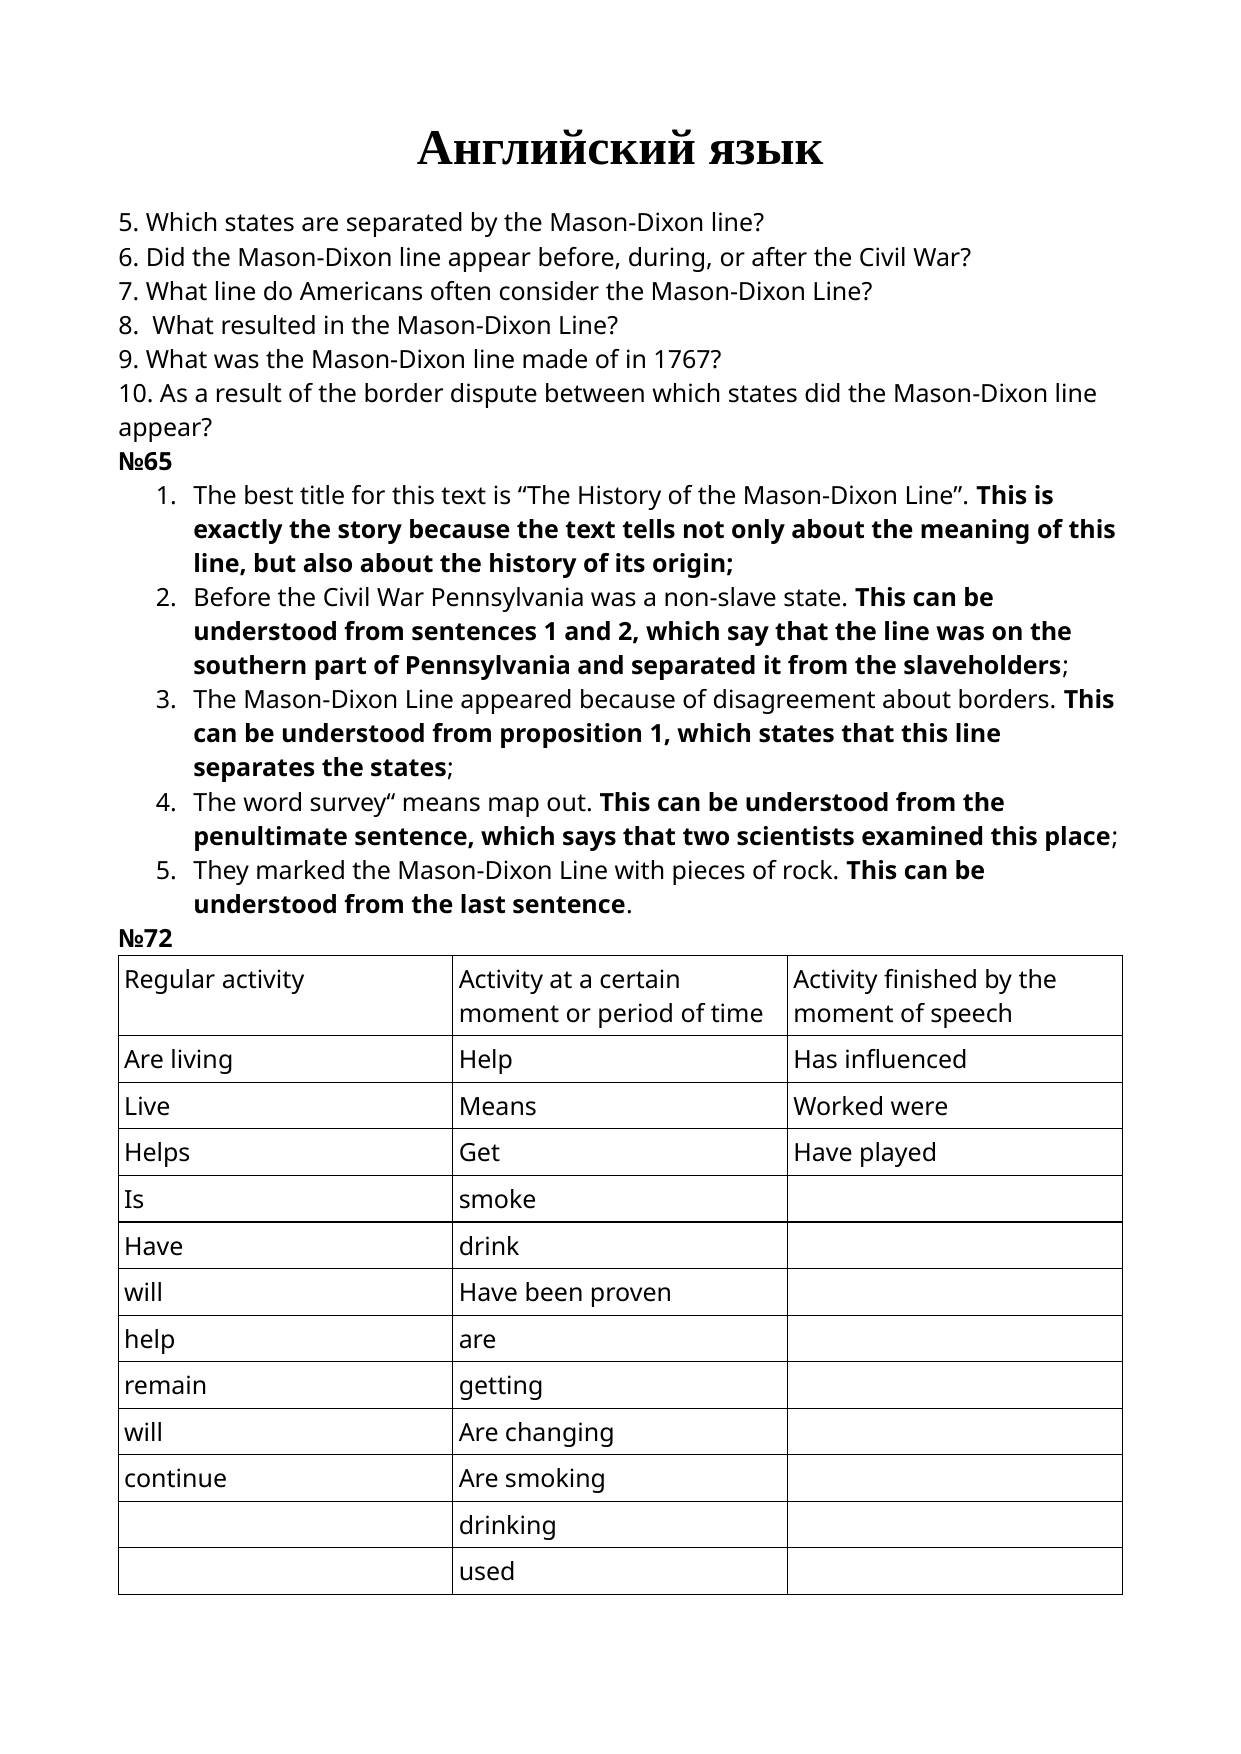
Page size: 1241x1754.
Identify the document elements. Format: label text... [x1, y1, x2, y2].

table_cell [788, 1316, 1122, 1361]
text 10. As a result of the border dispute between which states did the Mason-Dixon line appear? [118, 375, 1122, 443]
table_cell Live [119, 1083, 452, 1128]
text 5. Which states are separated by the Mason-Dixon line? [118, 205, 1122, 239]
table_cell Has influenced [788, 1036, 1122, 1082]
table_cell [788, 1362, 1122, 1408]
text 9. What was the Mason-Dixon line made of in 1767? [118, 341, 1122, 375]
table_cell Get [453, 1129, 787, 1175]
text 6. Did the Mason-Dixon line appear before, during, or after the Civil War? [118, 239, 1122, 273]
table_cell Is [119, 1176, 452, 1221]
table_cell [788, 1176, 1122, 1221]
table_cell smoke [453, 1176, 787, 1221]
table_cell [119, 1548, 452, 1594]
table_cell are [453, 1316, 787, 1361]
table_cell remain [119, 1362, 452, 1408]
table_cell will [119, 1269, 452, 1314]
table_cell Have played [788, 1129, 1122, 1175]
table_cell [788, 1269, 1122, 1314]
table_cell Are changing [453, 1409, 787, 1454]
text 8. What resulted in the Mason-Dixon Line? [118, 307, 1122, 341]
text 7. What line do Americans often consider the Mason-Dixon Line? [118, 273, 1122, 307]
table_cell [788, 1455, 1122, 1501]
list Before the Civil War Pennsylvania was a non-slave state. This can be understood from sentences 1 and 2, which say that the line was on the southern part of Pennsylvania and separated it from the slaveholders; [156, 580, 1122, 682]
table_cell [788, 1223, 1122, 1268]
table_header Regular activity [119, 956, 452, 1035]
table_cell drinking [453, 1502, 787, 1547]
table_cell [119, 1502, 452, 1547]
table_cell Have [119, 1223, 452, 1268]
list The Mason-Dixon Line appeared because of disagreement about borders. This can be understood from proposition 1, which states that this line separates the states; [156, 682, 1122, 784]
list They marked the Mason-Dixon Line with pieces of rock. This can be understood from the last sentence. [156, 852, 1122, 920]
table_cell Are smoking [453, 1455, 787, 1501]
table_cell Worked were [788, 1083, 1122, 1128]
table_cell [788, 1502, 1122, 1547]
table_cell Means [453, 1083, 787, 1128]
table_cell Are living [119, 1036, 452, 1082]
table_cell [788, 1548, 1122, 1594]
text №65 [118, 443, 1122, 478]
list The word survey“ means map out. This can be understood from the penultimate sentence, which says that two scientists examined this place; [156, 784, 1122, 852]
table_cell Have been proven [453, 1269, 787, 1314]
table_cell Help [453, 1036, 787, 1082]
table_cell Helps [119, 1129, 452, 1175]
table_cell continue [119, 1455, 452, 1501]
table_cell getting [453, 1362, 787, 1408]
table_cell will [119, 1409, 452, 1454]
table_cell [788, 1409, 1122, 1454]
list The best title for this text is “The History of the Mason-Dixon Line”. This is exactly the story because the text tells not only about the meaning of this line, but also about the history of its origin; [156, 478, 1122, 580]
table_header Activity finished by the moment of speech [788, 956, 1122, 1035]
table_cell help [119, 1316, 452, 1361]
table_cell drink [453, 1223, 787, 1268]
table_cell used [453, 1548, 787, 1594]
text №72 [118, 920, 1122, 954]
table_header Activity at a certain moment or period of time [453, 956, 787, 1035]
